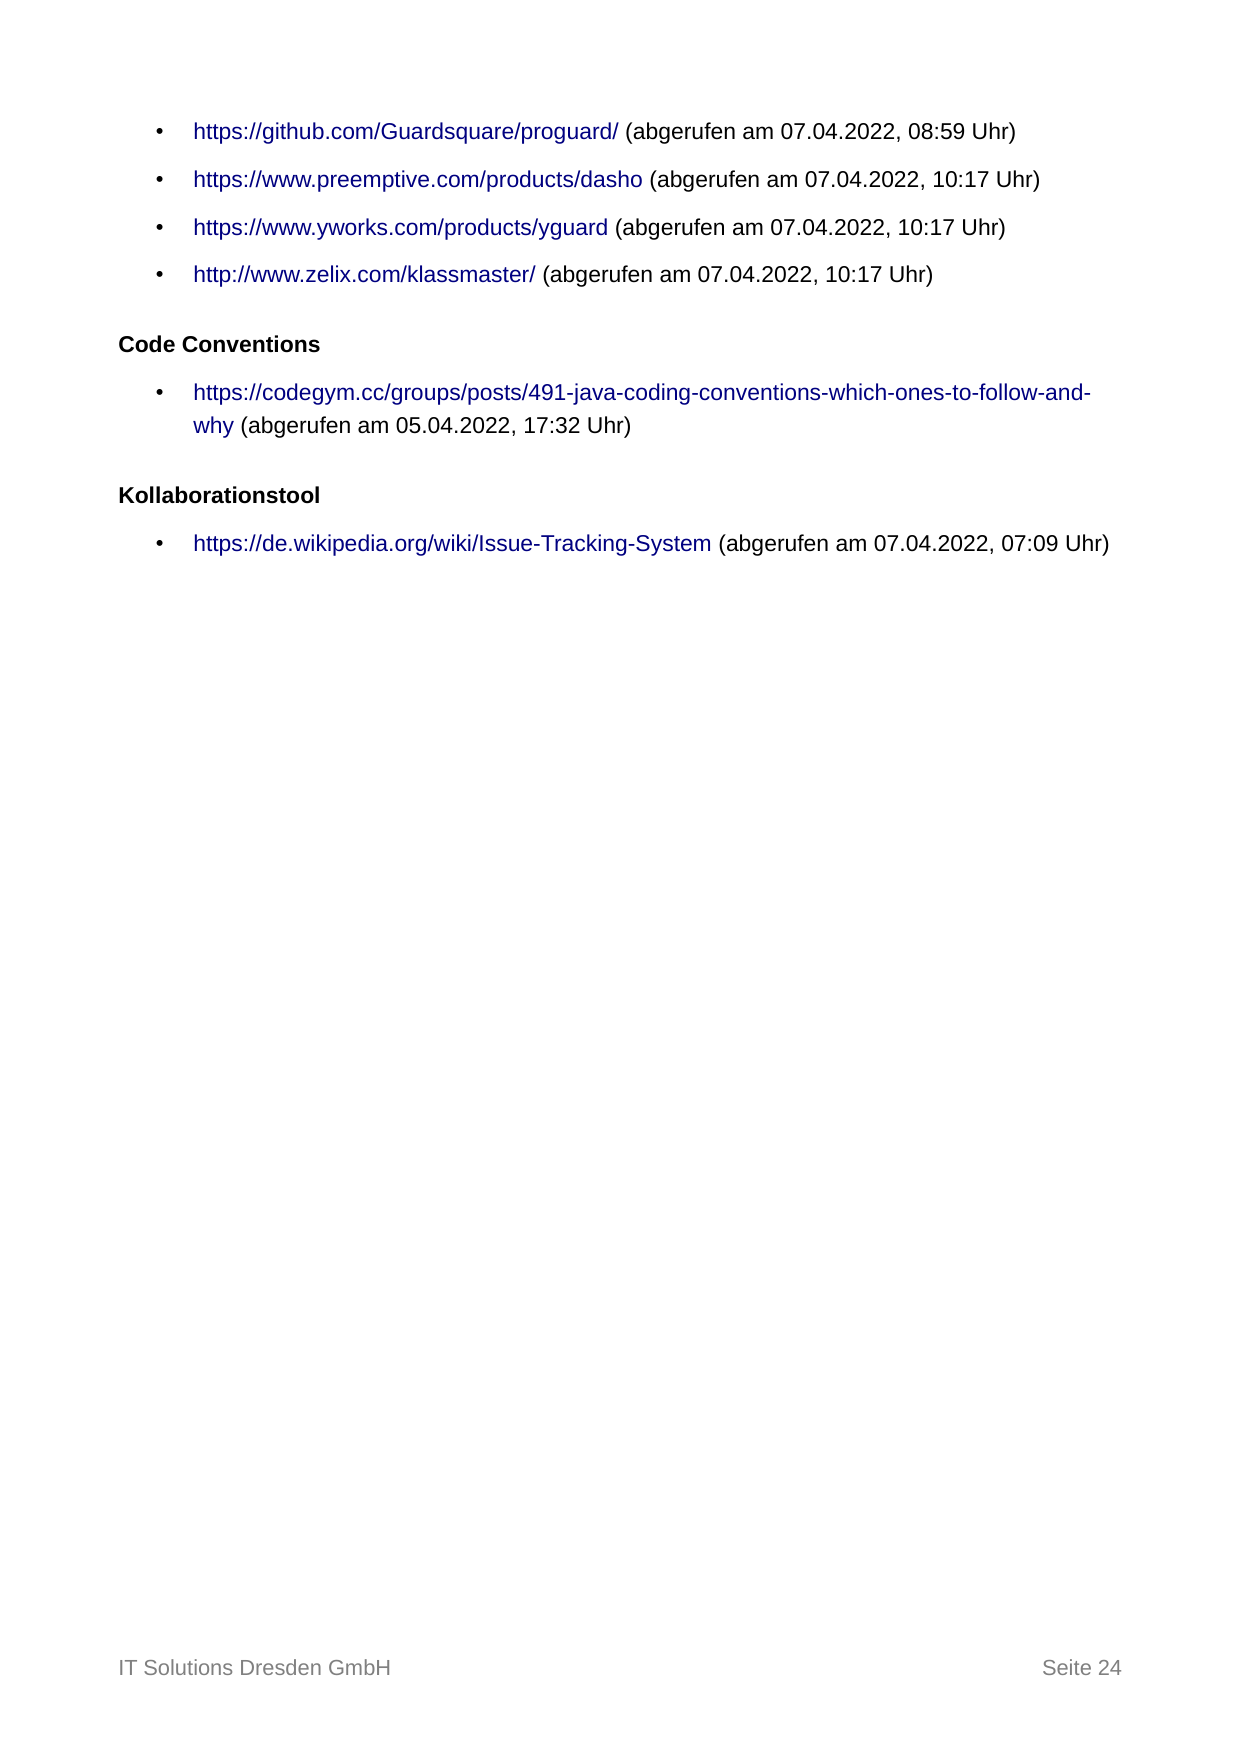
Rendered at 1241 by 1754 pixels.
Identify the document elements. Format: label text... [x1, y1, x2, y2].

list https://github.com/Guardsquare/proguard/ (abgerufen am 07.04.2022, 08:59 Uhr) [156, 118, 1122, 144]
list https://de.wikipedia.org/wiki/Issue-Tracking-System (abgerufen am 07.04.2022, 07:09 Uhr) [156, 530, 1122, 556]
list http://www.zelix.com/klassmaster/ (abgerufen am 07.04.2022, 10:17 Uhr) [156, 261, 1122, 288]
subtitle Code Conventions [118, 331, 1122, 358]
list https://www.preemptive.com/products/dasho (abgerufen am 07.04.2022, 10:17 Uhr) [156, 166, 1122, 192]
list https://www.yworks.com/products/yguard (abgerufen am 07.04.2022, 10:17 Uhr) [156, 213, 1122, 240]
list https://codegym.cc/groups/posts/491-java-coding-conventions-which-ones-to-follow-and-why (abgerufen am 05.04.2022, 17:32 Uhr) [156, 379, 1122, 438]
subtitle Kollaborationstool [118, 482, 1122, 508]
